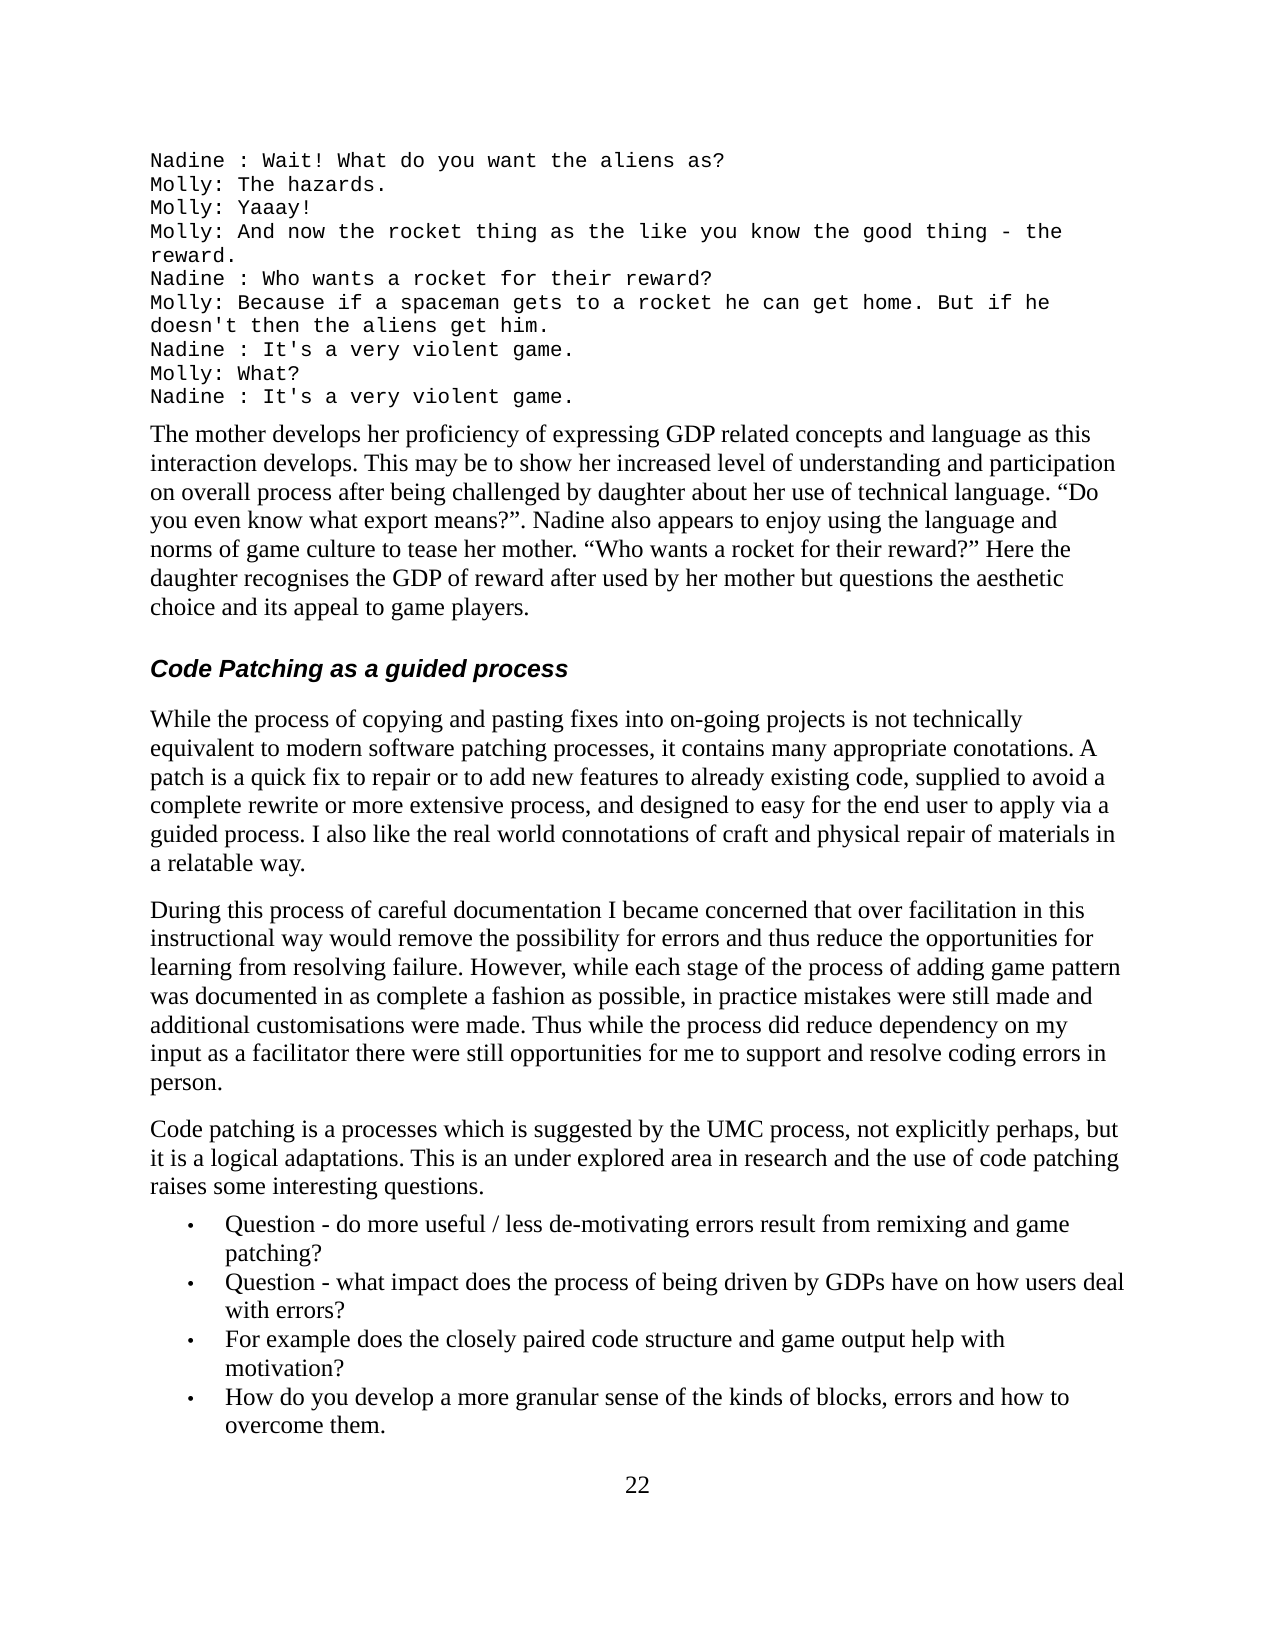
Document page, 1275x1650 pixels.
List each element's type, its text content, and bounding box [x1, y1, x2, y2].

text While the process of copying and pasting fixes into on-going projects is not technically equivalent to modern software patching processes, it contains many appropriate conotations. A patch is a quick fix to repair or to add new features to already existing code, supplied to avoid a complete rewrite or more extensive process, and designed to easy for the end user to apply via a guided process. I also like the real world connotations of craft and physical repair of materials in a relatable way. [150, 704, 1125, 877]
text Molly: And now the rocket thing as the like you know the good thing - the reward. [150, 221, 1125, 268]
list Question - do more useful / less de-motivating errors result from remixing and game patching? [187, 1209, 1125, 1267]
text Nadine : Who wants a rocket for their reward? [150, 268, 1125, 292]
list Question - what impact does the process of being driven by GDPs have on how users deal with errors? [187, 1267, 1125, 1324]
subtitle Code Patching as a guided process [150, 654, 1125, 683]
text The mother develops her proficiency of expressing GDP related concepts and language as this interaction develops. This may be to show her increased level of understanding and participation on overall process after being challenged by daughter about her use of technical language. “Do you even know what export means?”. Nadine also appears to enjoy using the language and norms of game culture to tease her mother. “Who wants a rocket for their reward?” Here the daughter recognises the GDP of reward after used by her mother but questions the aesthetic choice and its appeal to game players. [150, 419, 1125, 620]
text During this process of careful documentation I became concerned that over facilitation in this instructional way would remove the possibility for errors and thus reduce the opportunities for learning from resolving failure. However, while each stage of the process of adding game pattern was documented in as complete a fashion as possible, in practice mistakes were still made and additional customisations were made. Thus while the process did reduce dependency on my input as a facilitator there were still opportunities for me to support and resolve coding errors in person. [150, 895, 1125, 1096]
text Molly: Because if a spaceman gets to a rocket he can get home. But if he doesn't then the aliens get him. [150, 292, 1125, 339]
text Nadine : It's a very violent game. [150, 386, 1125, 410]
list How do you develop a more granular sense of the kinds of blocks, errors and how to overcome them. [187, 1382, 1125, 1439]
text Code patching is a processes which is suggested by the UMC process, not explicitly perhaps, but it is a logical adaptations. This is an under explored area in research and the use of code patching raises some interesting questions. [150, 1114, 1125, 1200]
list For example does the closely paired code structure and game output help with motivation? [187, 1324, 1125, 1382]
text Molly: Yaaay! [150, 197, 1125, 221]
text Molly: The hazards. [150, 174, 1125, 197]
text Molly: What? [150, 363, 1125, 386]
text Nadine : It's a very violent game. [150, 339, 1125, 363]
text Nadine : Wait! What do you want the aliens as? [150, 150, 1125, 174]
